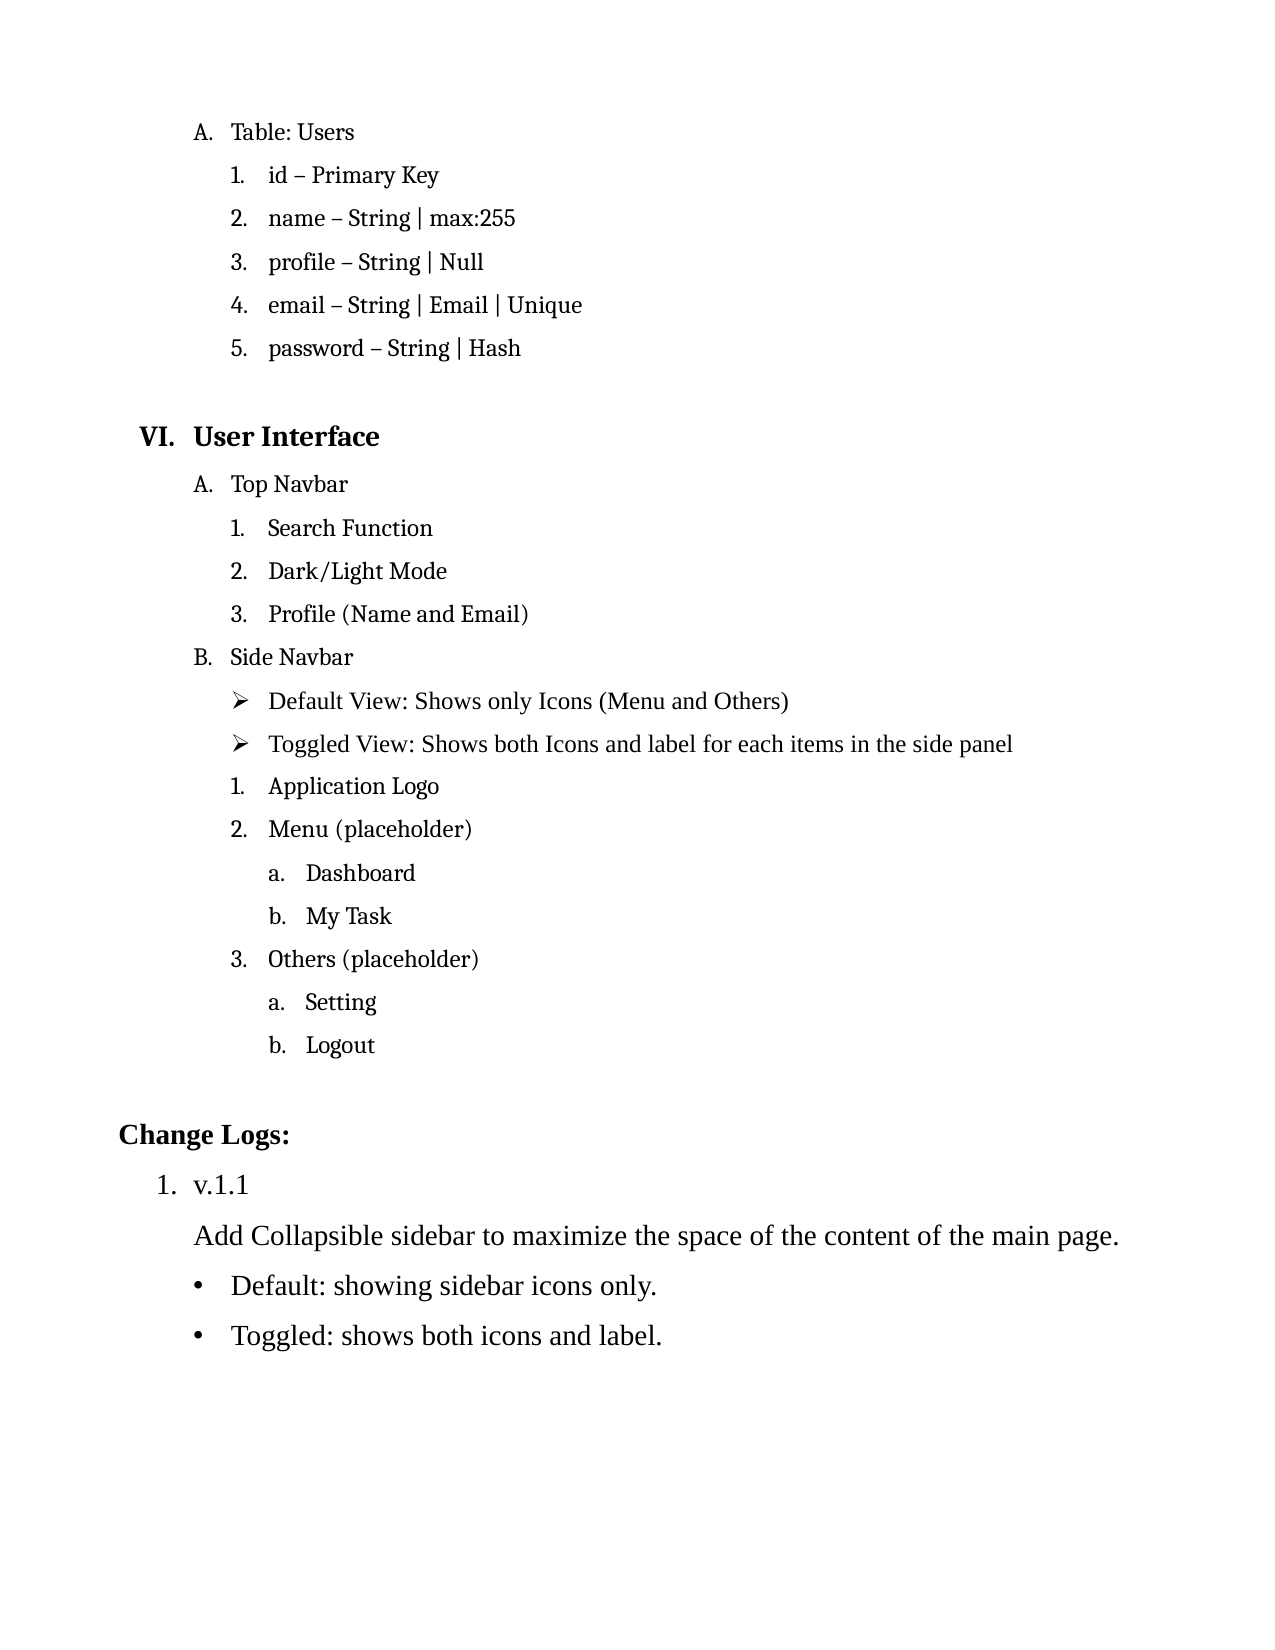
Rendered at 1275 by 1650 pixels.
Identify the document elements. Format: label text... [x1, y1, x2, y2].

list Menu (placeholder) [231, 815, 1157, 844]
list Default: showing sidebar icons only. [193, 1268, 1157, 1302]
list Table: Users [193, 118, 1157, 147]
list Setting [268, 988, 1157, 1017]
list Others (placeholder) [231, 945, 1157, 973]
list profile – String | Null [231, 247, 1157, 276]
list password – String | Hash [231, 334, 1157, 362]
list email – String | Email | Unique [231, 291, 1157, 319]
list Add Collapsible sidebar to maximize the space of the content of the main page. [156, 1218, 1157, 1251]
list Toggled View: Shows both Icons and label for each items in the side panel [231, 729, 1157, 758]
list id – Primary Key [231, 161, 1157, 190]
list Dark/Light Mode [231, 557, 1157, 585]
text Change Logs: [118, 1117, 1157, 1151]
list Logout [268, 1031, 1157, 1060]
list Profile (Name and Email) [231, 600, 1157, 628]
list User Interface [175, 420, 1157, 453]
list v.1.1 [156, 1167, 1157, 1201]
list Toggled: shows both icons and label. [193, 1318, 1157, 1352]
list Default View: Shows only Icons (Menu and Others) [231, 686, 1157, 715]
list Dashboard [268, 858, 1157, 887]
list Application Logo [231, 772, 1157, 801]
list Top Navbar [193, 470, 1157, 499]
list Search Function [231, 513, 1157, 542]
list name – String | max:255 [231, 204, 1157, 233]
list Side Navbar [193, 643, 1157, 672]
list My Task [268, 902, 1157, 930]
